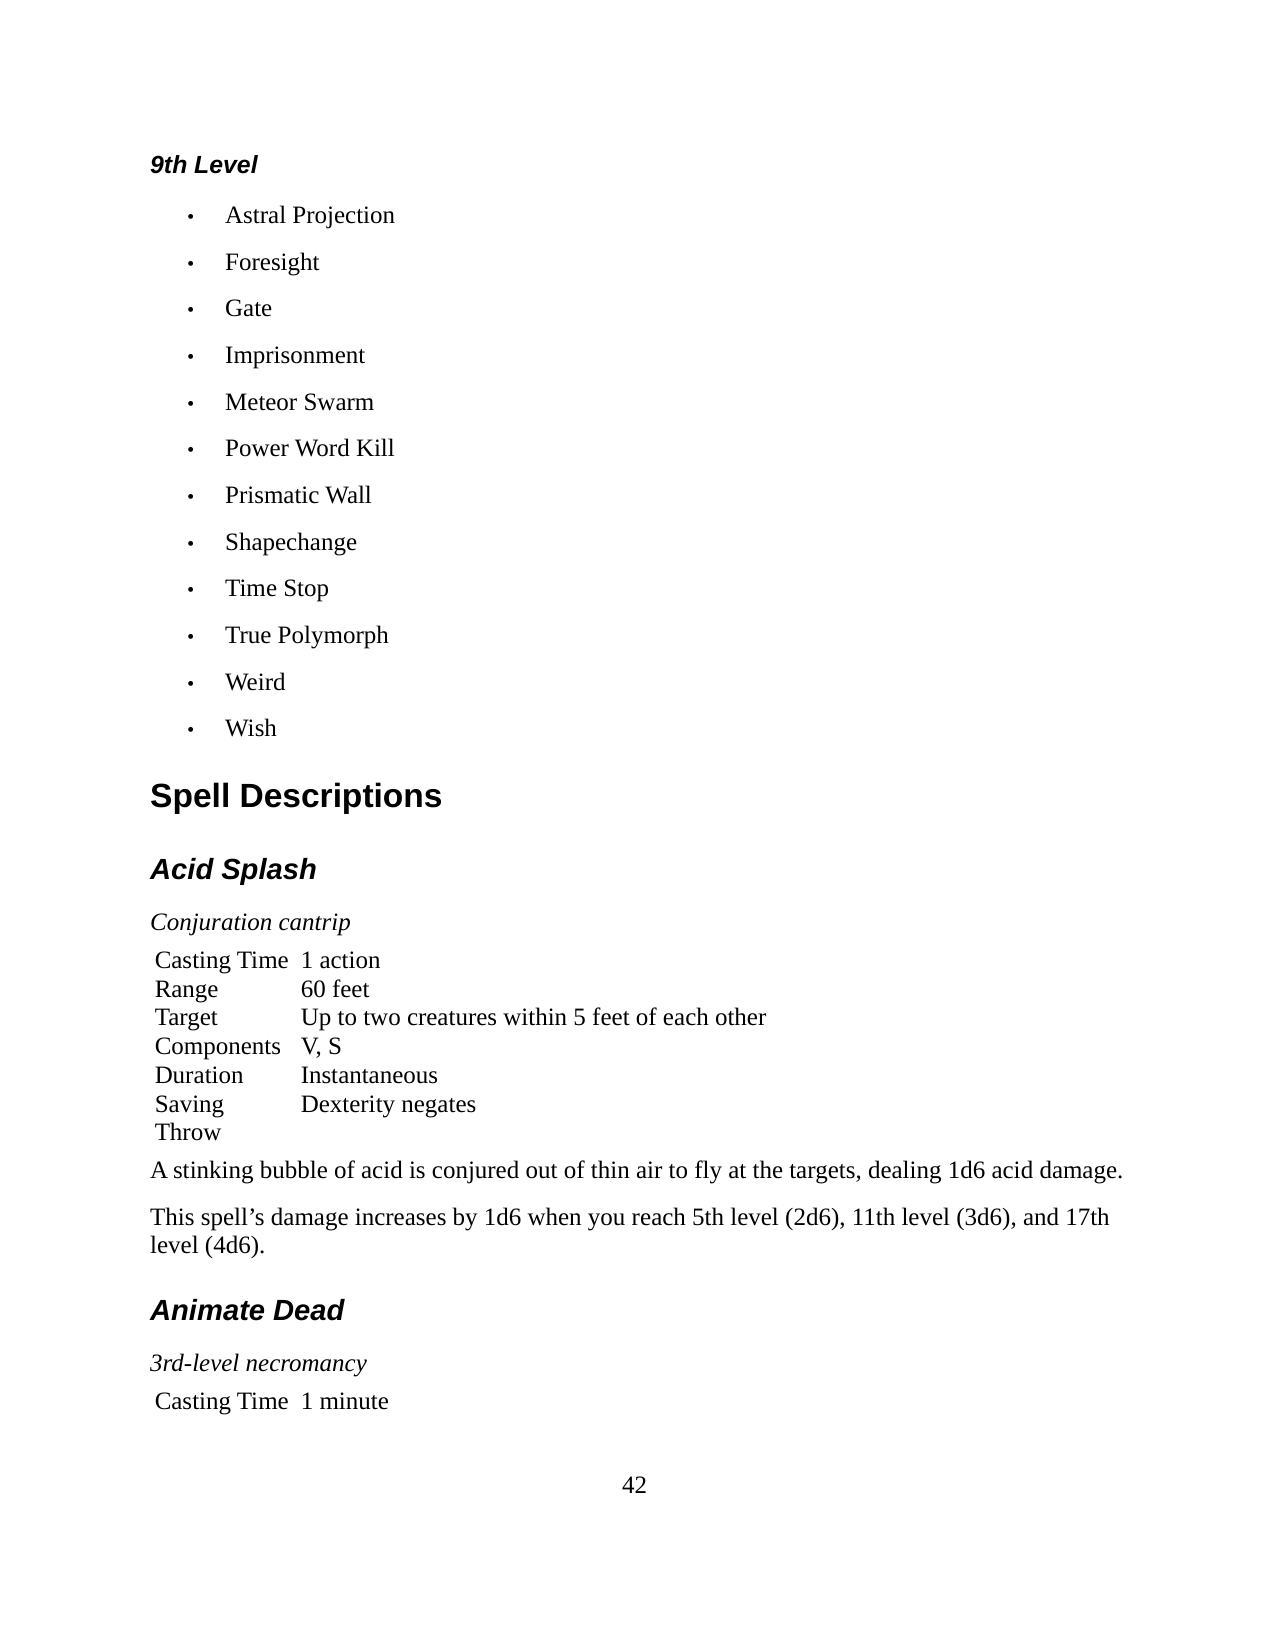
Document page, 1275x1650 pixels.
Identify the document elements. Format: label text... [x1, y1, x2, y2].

table_cell Components [150, 1031, 296, 1060]
list Power Word Kill [187, 433, 1125, 462]
list Prismatic Wall [187, 480, 1125, 509]
table_header 1 minute [296, 1386, 1125, 1415]
table_cell 60 feet [296, 974, 1125, 1002]
list Foresight [187, 247, 1125, 275]
subtitle Animate Dead [150, 1293, 1125, 1327]
text Conjuration cantrip [150, 907, 1125, 936]
subtitle Spell Descriptions [150, 776, 1125, 815]
table_cell Up to two creatures within 5 feet of each other [296, 1003, 1125, 1031]
table_cell Target [150, 1003, 296, 1031]
list Meteor Swarm [187, 387, 1125, 415]
list Gate [187, 293, 1125, 322]
list Astral Projection [187, 200, 1125, 229]
table_cell Duration [150, 1060, 296, 1089]
subtitle Acid Splash [150, 852, 1125, 886]
table_cell Instantaneous [296, 1060, 1125, 1089]
table_header 1 action [296, 945, 1125, 974]
text This spell’s damage increases by 1d6 when you reach 5th level (2d6), 11th level (3d6), and 17th level (4d6). [150, 1202, 1125, 1259]
text 3rd-level necromancy [150, 1348, 1125, 1377]
text A stinking bubble of acid is conjured out of thin air to fly at the targets, dealing 1d6 acid damage. [150, 1155, 1125, 1184]
subtitle 9th Level [150, 150, 1125, 178]
table_cell Saving Throw [150, 1089, 296, 1146]
table_cell Range [150, 974, 296, 1002]
list Weird [187, 667, 1125, 695]
list True Polymorph [187, 620, 1125, 649]
table_cell Dexterity negates [296, 1089, 1125, 1146]
list Shapechange [187, 527, 1125, 555]
table_cell V, S [296, 1031, 1125, 1060]
table_header Casting Time [150, 945, 296, 974]
list Time Stop [187, 573, 1125, 602]
list Imprisonment [187, 340, 1125, 369]
list Wish [187, 713, 1125, 742]
table_header Casting Time [150, 1386, 296, 1415]
